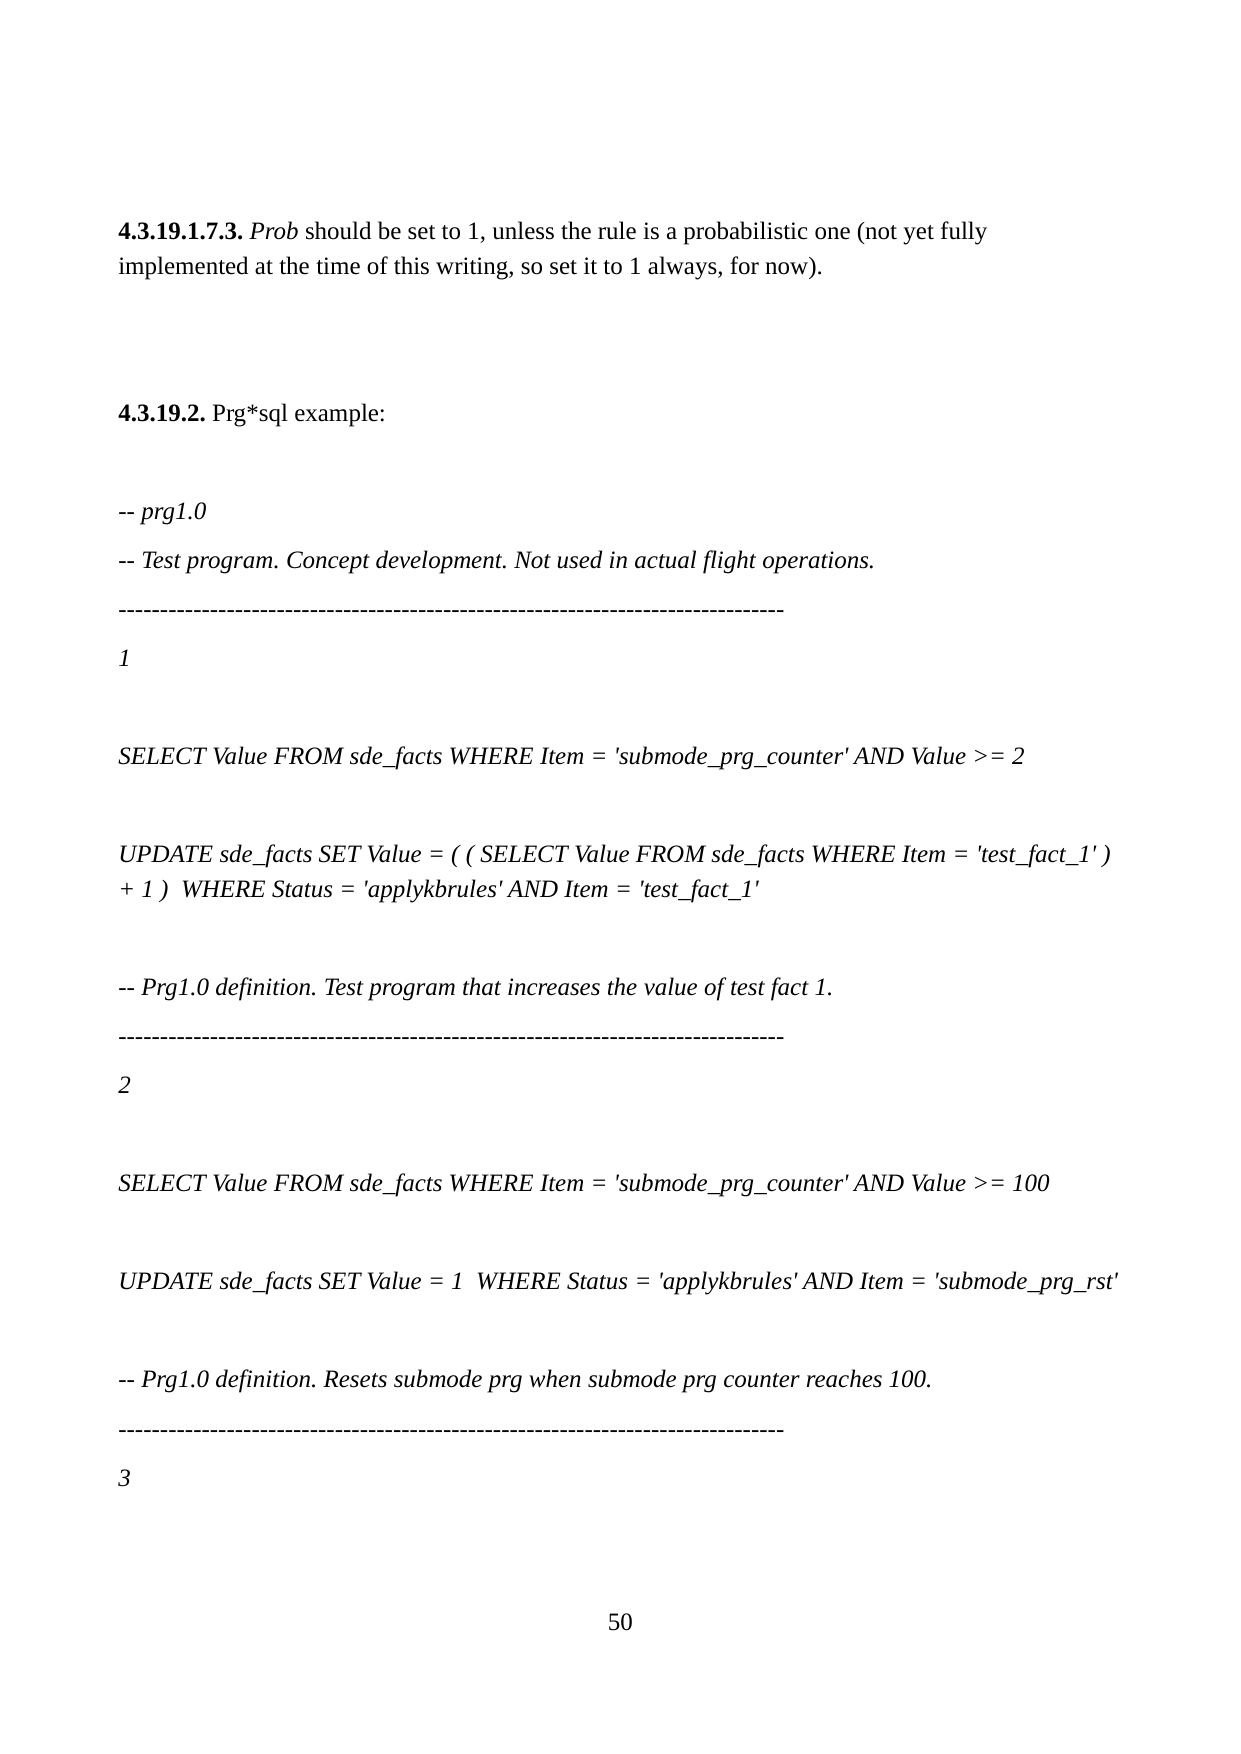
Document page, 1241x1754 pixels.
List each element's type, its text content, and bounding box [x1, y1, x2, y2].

text UPDATE sde_facts SET Value = ( ( SELECT Value FROM sde_facts WHERE Item = 'test_fact_1' ) + 1 ) WHERE Status = 'applykbrules' AND Item = 'test_fact_1' [118, 839, 1122, 903]
text 1 [118, 643, 1122, 672]
text -- Test program. Concept development. Not used in actual flight operations. [118, 545, 1122, 574]
text SELECT Value FROM sde_facts WHERE Item = 'submode_prg_counter' AND Value >= 100 [118, 1168, 1122, 1197]
text -------------------------------------------------------------------------------- [118, 1021, 1122, 1050]
text -- prg1.0 [118, 496, 1122, 525]
text 4.3.19.1.7.3. Prob should be set to 1, unless the rule is a probabilistic one (not yet fully implemented at the time of this writing, so set it to 1 always, for now). [118, 216, 1122, 279]
text 2 [118, 1070, 1122, 1099]
text -- Prg1.0 definition. Resets submode prg when submode prg counter reaches 100. [118, 1364, 1122, 1393]
text UPDATE sde_facts SET Value = 1 WHERE Status = 'applykbrules' AND Item = 'submode_prg_rst' [118, 1266, 1122, 1295]
text 3 [118, 1463, 1122, 1491]
text -------------------------------------------------------------------------------- [118, 1414, 1122, 1442]
text -- Prg1.0 definition. Test program that increases the value of test fact 1. [118, 972, 1122, 1001]
text SELECT Value FROM sde_facts WHERE Item = 'submode_prg_counter' AND Value >= 2 [118, 741, 1122, 770]
text 4.3.19.2. Prg*sql example: [118, 398, 1122, 427]
text -------------------------------------------------------------------------------- [118, 594, 1122, 623]
